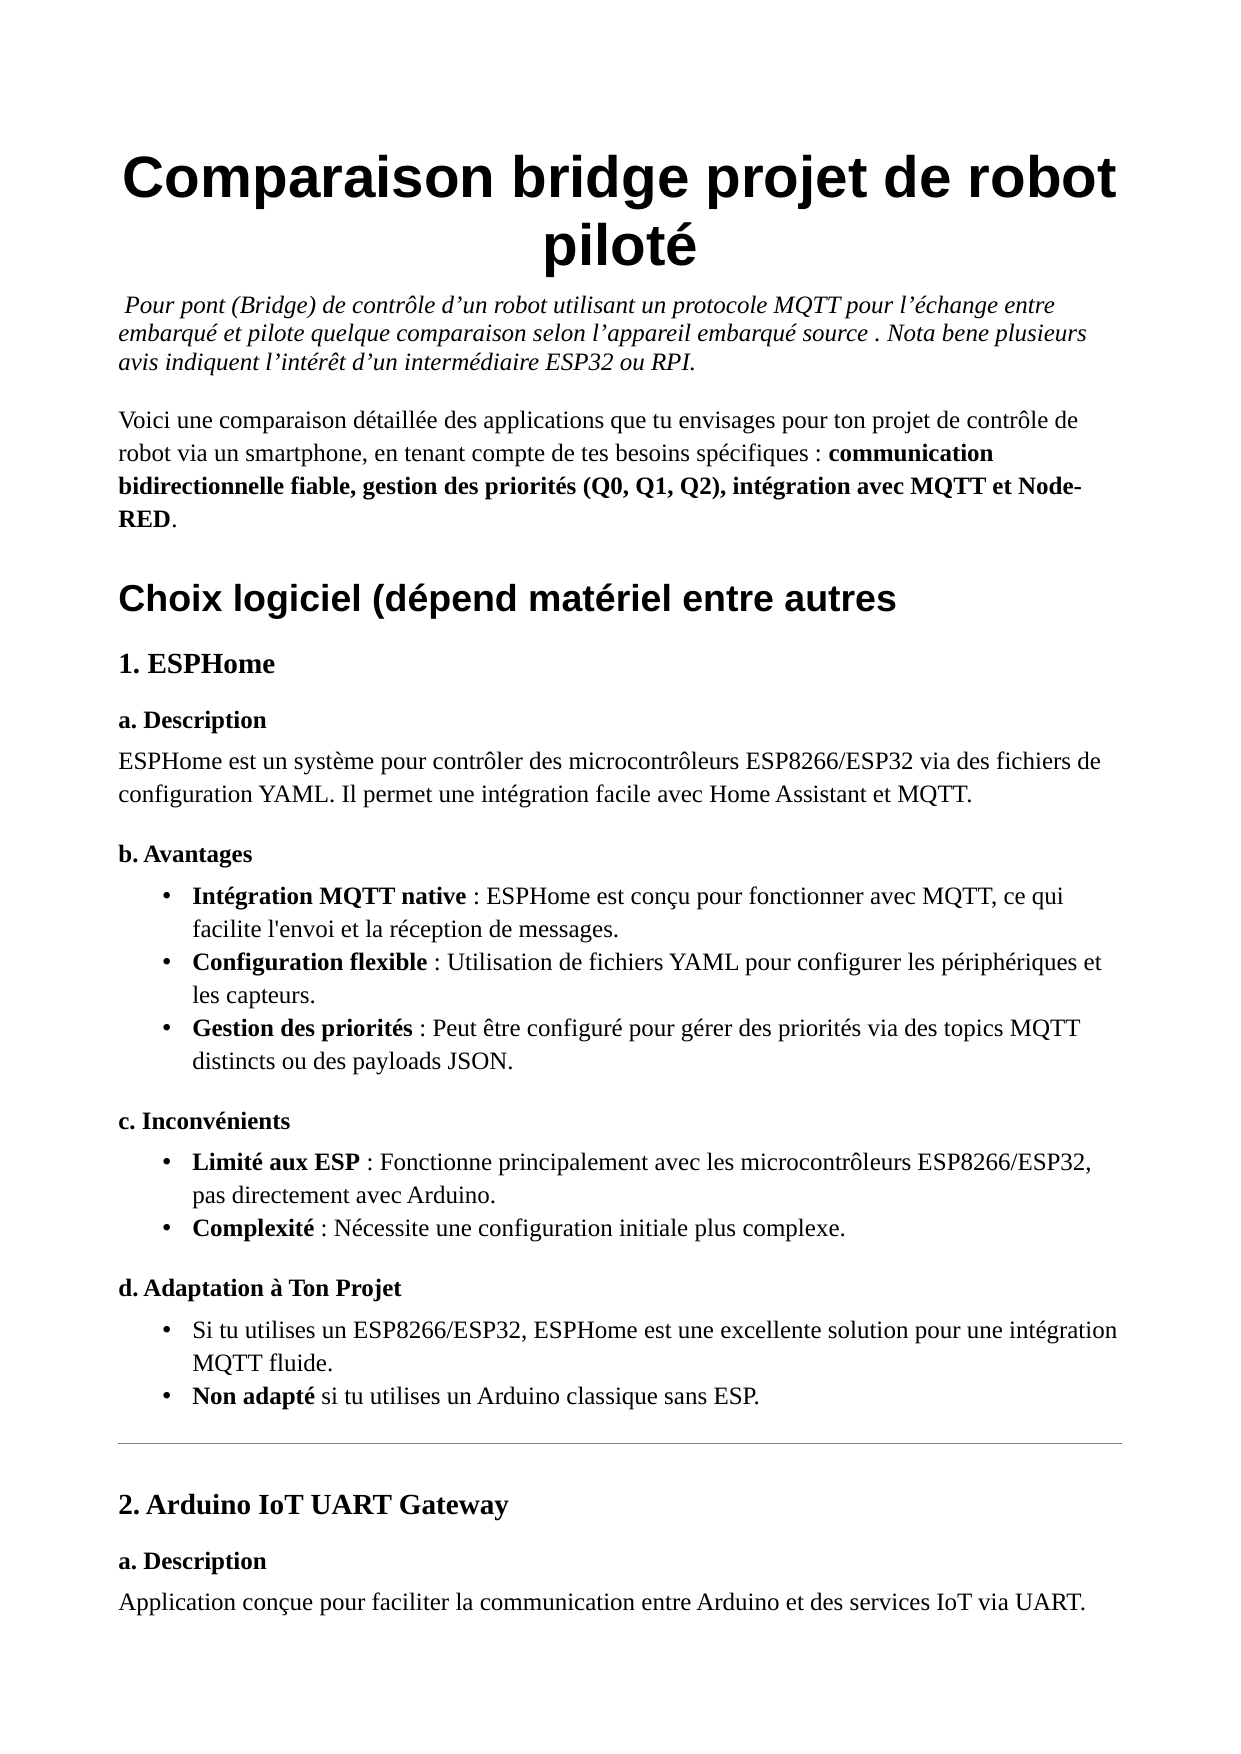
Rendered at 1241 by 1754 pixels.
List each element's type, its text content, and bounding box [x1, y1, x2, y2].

subtitle 1. ESPHome [118, 647, 1122, 680]
subtitle a. Description [118, 705, 1122, 734]
subtitle d. Adaptation à Ton Projet [118, 1273, 1122, 1302]
text Pour pont (Bridge) de contrôle d’un robot utilisant un protocole MQTT pour l’échange entre embarqué et pilote quelque comparaison selon l’appareil embarqué source . Nota bene plusieurs avis indiquent l’intérêt d’un intermédiaire ESP32 ou RPI. [118, 290, 1122, 376]
list Non adapté si tu utilises un Arduino classique sans ESP. [162, 1381, 1122, 1409]
subtitle c. Inconvénients [118, 1106, 1122, 1135]
text Voici une comparaison détaillée des applications que tu envisages pour ton projet de contrôle de robot via un smartphone, en tenant compte de tes besoins spécifiques : communication bidirectionnelle fiable, gestion des priorités (Q0, Q1, Q2), intégration avec MQTT et Node-RED. [118, 405, 1122, 533]
list Limité aux ESP : Fonctionne principalement avec les microcontrôleurs ESP8266/ESP32, pas directement avec Arduino. [162, 1147, 1122, 1209]
text ESPHome est un système pour contrôler des microcontrôleurs ESP8266/ESP32 via des fichiers de configuration YAML. Il permet une intégration facile avec Home Assistant et MQTT. [118, 746, 1122, 808]
subtitle a. Description [118, 1546, 1122, 1574]
text Application conçue pour faciliter la communication entre Arduino et des services IoT via UART. [118, 1587, 1122, 1616]
list Complexité : Nécessite une configuration initiale plus complexe. [162, 1213, 1122, 1242]
subtitle 2. Arduino IoT UART Gateway [118, 1487, 1122, 1521]
list Gestion des priorités : Peut être configuré pour gérer des priorités via des topics MQTT distincts ou des payloads JSON. [162, 1013, 1122, 1075]
list Intégration MQTT native : ESPHome est conçu pour fonctionner avec MQTT, ce qui facilite l'envoi et la réception de messages. [162, 881, 1122, 943]
subtitle b. Avantages [118, 839, 1122, 868]
subtitle Choix logiciel (dépend matériel entre autres [118, 576, 1122, 619]
list Si tu utilises un ESP8266/ESP32, ESPHome est une excellente solution pour une intégration MQTT fluide. [162, 1315, 1122, 1376]
list Configuration flexible : Utilisation de fichiers YAML pour configurer les périphériques et les capteurs. [162, 947, 1122, 1009]
title Comparaison bridge projet de robot piloté [118, 143, 1122, 277]
